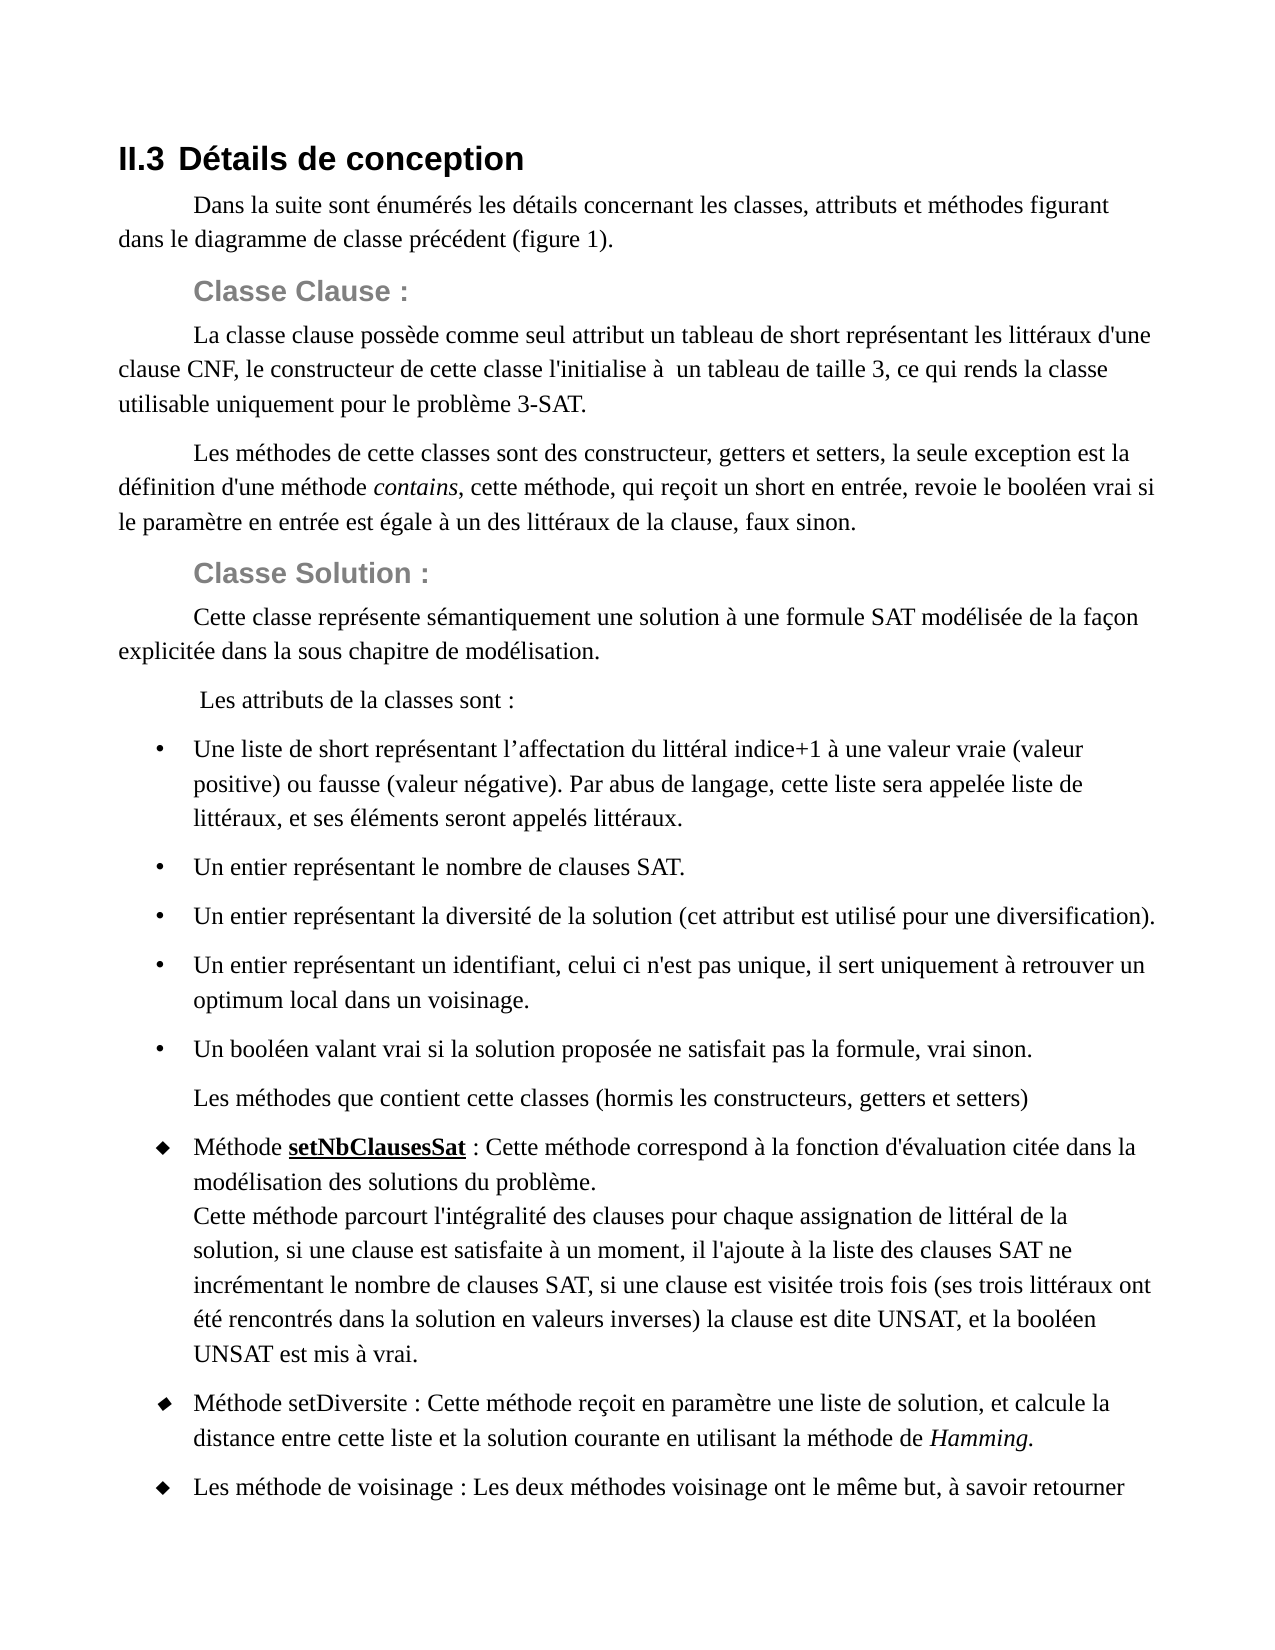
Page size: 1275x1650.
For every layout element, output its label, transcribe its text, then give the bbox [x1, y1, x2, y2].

list Un booléen valant vrai si la solution proposée ne satisfait pas la formule, vrai sinon. [156, 1034, 1157, 1063]
list Un entier représentant la diversité de la solution (cet attribut est utilisé pour une diversification). [156, 901, 1157, 930]
list Méthode setNbClausesSat : Cette méthode correspond à la fonction d'évaluation citée dans la modélisation des solutions du problème. Cette méthode parcourt l'intégralité des clauses pour chaque assignation de littéral de la solution, si une clause est satisfaite à un moment, il l'ajoute à la liste des clauses SAT ne incrémentant le nombre de clauses SAT, si une clause est visitée trois fois (ses trois littéraux ont été rencontrés dans la solution en valeurs inverses) la clause est dite UNSAT, et la booléen UNSAT est mis à vrai. [156, 1132, 1157, 1368]
list Méthode setDiversite : Cette méthode reçoit en paramètre une liste de solution, et calcule la distance entre cette liste et la solution courante en utilisant la méthode de Hamming. [156, 1388, 1157, 1451]
subtitle Détails de conception [118, 139, 1157, 178]
text Les méthodes que contient cette classes (hormis les constructeurs, getters et setters) [118, 1083, 1157, 1112]
subtitle Classe Solution : [118, 556, 1157, 589]
text Les méthodes de cette classes sont des constructeur, getters et setters, la seule exception est la définition d'une méthode contains, cette méthode, qui reçoit un short en entrée, revoie le booléen vrai si le paramètre en entrée est égale à un des littéraux de la clause, faux sinon. [118, 438, 1157, 535]
list Un entier représentant un identifiant, celui ci n'est pas unique, il sert uniquement à retrouver un optimum local dans un voisinage. [156, 951, 1157, 1014]
list Un entier représentant le nombre de clauses SAT. [156, 852, 1157, 881]
text Dans la suite sont énumérés les détails concernant les classes, attributs et méthodes figurant dans le diagramme de classe précédent (figure 1). [118, 190, 1157, 253]
text Cette classe représente sémantiquement une solution à une formule SAT modélisée de la façon explicitée dans la sous chapitre de modélisation. [118, 602, 1157, 665]
text Les attributs de la classes sont : [118, 685, 1157, 714]
list Les méthode de voisinage : Les deux méthodes voisinage ont le même but, à savoir retourner [156, 1472, 1157, 1500]
text La classe clause possède comme seul attribut un tableau de short représentant les littéraux d'une clause CNF, le constructeur de cette classe l'initialise à un tableau de taille 3, ce qui rends la classe utilisable uniquement pour le problème 3-SAT. [118, 320, 1157, 417]
list Une liste de short représentant l’affectation du littéral indice+1 à une valeur vraie (valeur positive) ou fausse (valeur négative). Par abus de langage, cette liste sera appelée liste de littéraux, et ses éléments seront appelés littéraux. [156, 734, 1157, 832]
subtitle Classe Clause : [118, 274, 1157, 307]
